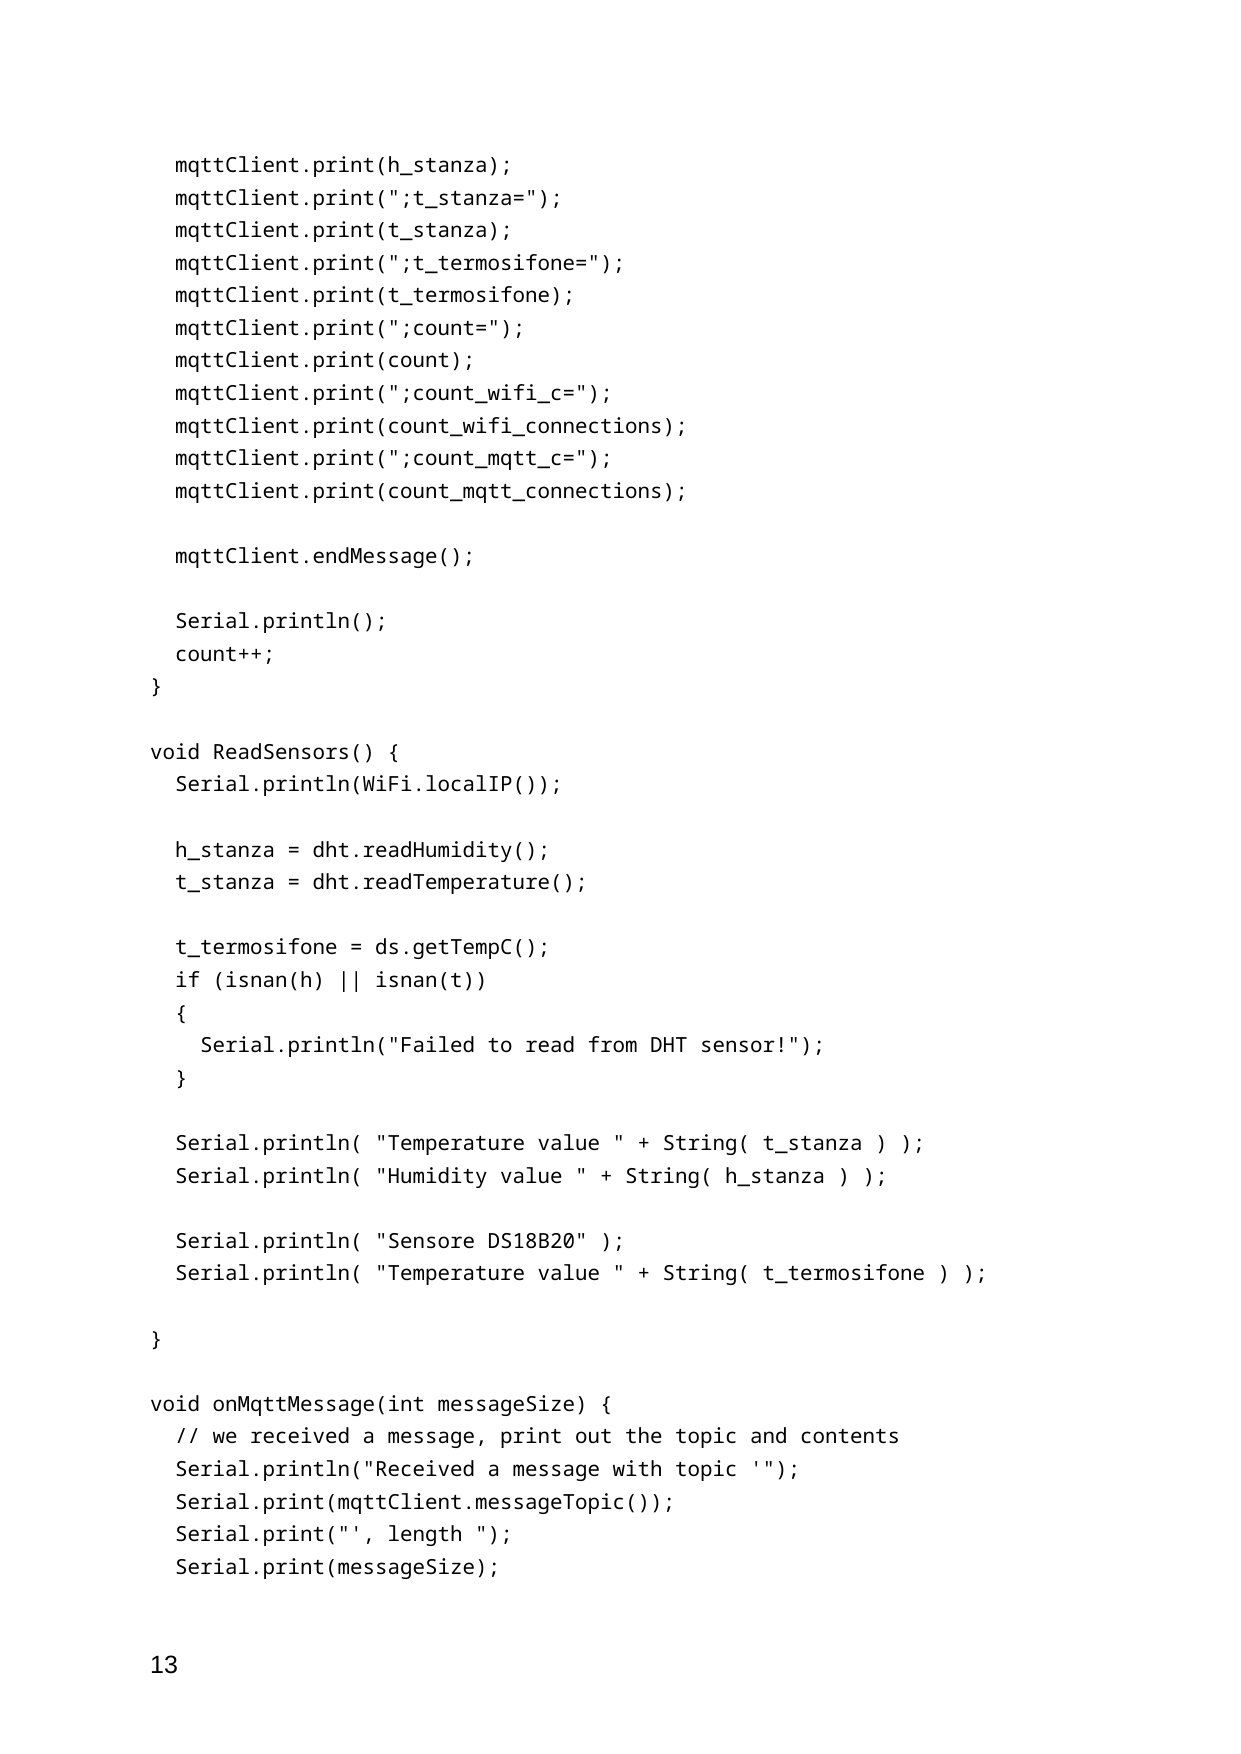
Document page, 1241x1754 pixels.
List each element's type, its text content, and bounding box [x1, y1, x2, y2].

text mqttClient.print(count_wifi_connections); [150, 411, 1090, 439]
text t_termosifone = ds.getTempC(); [150, 932, 1090, 961]
text Serial.print("', length "); [150, 1519, 1090, 1548]
text mqttClient.print(count); [150, 346, 1090, 374]
text mqttClient.print(";count="); [150, 313, 1090, 341]
text Serial.println(WiFi.localIP()); [150, 769, 1090, 798]
text Serial.println("Received a message with topic '"); [150, 1454, 1090, 1483]
text { [150, 998, 1090, 1026]
text mqttClient.print(";count_mqtt_c="); [150, 443, 1090, 472]
text h_stanza = dht.readHumidity(); [150, 835, 1090, 863]
text mqttClient.endMessage(); [150, 541, 1090, 570]
text count++; [150, 639, 1090, 667]
text // we received a message, print out the topic and contents [150, 1422, 1090, 1450]
text mqttClient.print(";t_termosifone="); [150, 248, 1090, 276]
text mqttClient.print(t_stanza); [150, 215, 1090, 244]
text Serial.println( "Temperature value " + String( t_termosifone ) ); [150, 1258, 1090, 1287]
text Serial.println(); [150, 606, 1090, 635]
text Serial.println("Failed to read from DHT sensor!"); [150, 1030, 1090, 1059]
text if (isnan(h) || isnan(t)) [150, 965, 1090, 993]
text void ReadSensors() { [150, 737, 1090, 765]
text } [150, 672, 1090, 700]
text mqttClient.print(";count_wifi_c="); [150, 378, 1090, 407]
text Serial.print(messageSize); [150, 1552, 1090, 1580]
text mqttClient.print(t_termosifone); [150, 280, 1090, 309]
text Serial.println( "Humidity value " + String( h_stanza ) ); [150, 1161, 1090, 1189]
text } [150, 1324, 1090, 1352]
text void onMqttMessage(int messageSize) { [150, 1389, 1090, 1417]
text Serial.println( "Temperature value " + String( t_stanza ) ); [150, 1128, 1090, 1157]
text mqttClient.print(h_stanza); [150, 150, 1090, 178]
text t_stanza = dht.readTemperature(); [150, 867, 1090, 896]
text mqttClient.print(";t_stanza="); [150, 183, 1090, 211]
text Serial.print(mqttClient.messageTopic()); [150, 1487, 1090, 1515]
text mqttClient.print(count_mqtt_connections); [150, 476, 1090, 504]
text } [150, 1063, 1090, 1091]
text Serial.println( "Sensore DS18B20" ); [150, 1226, 1090, 1254]
